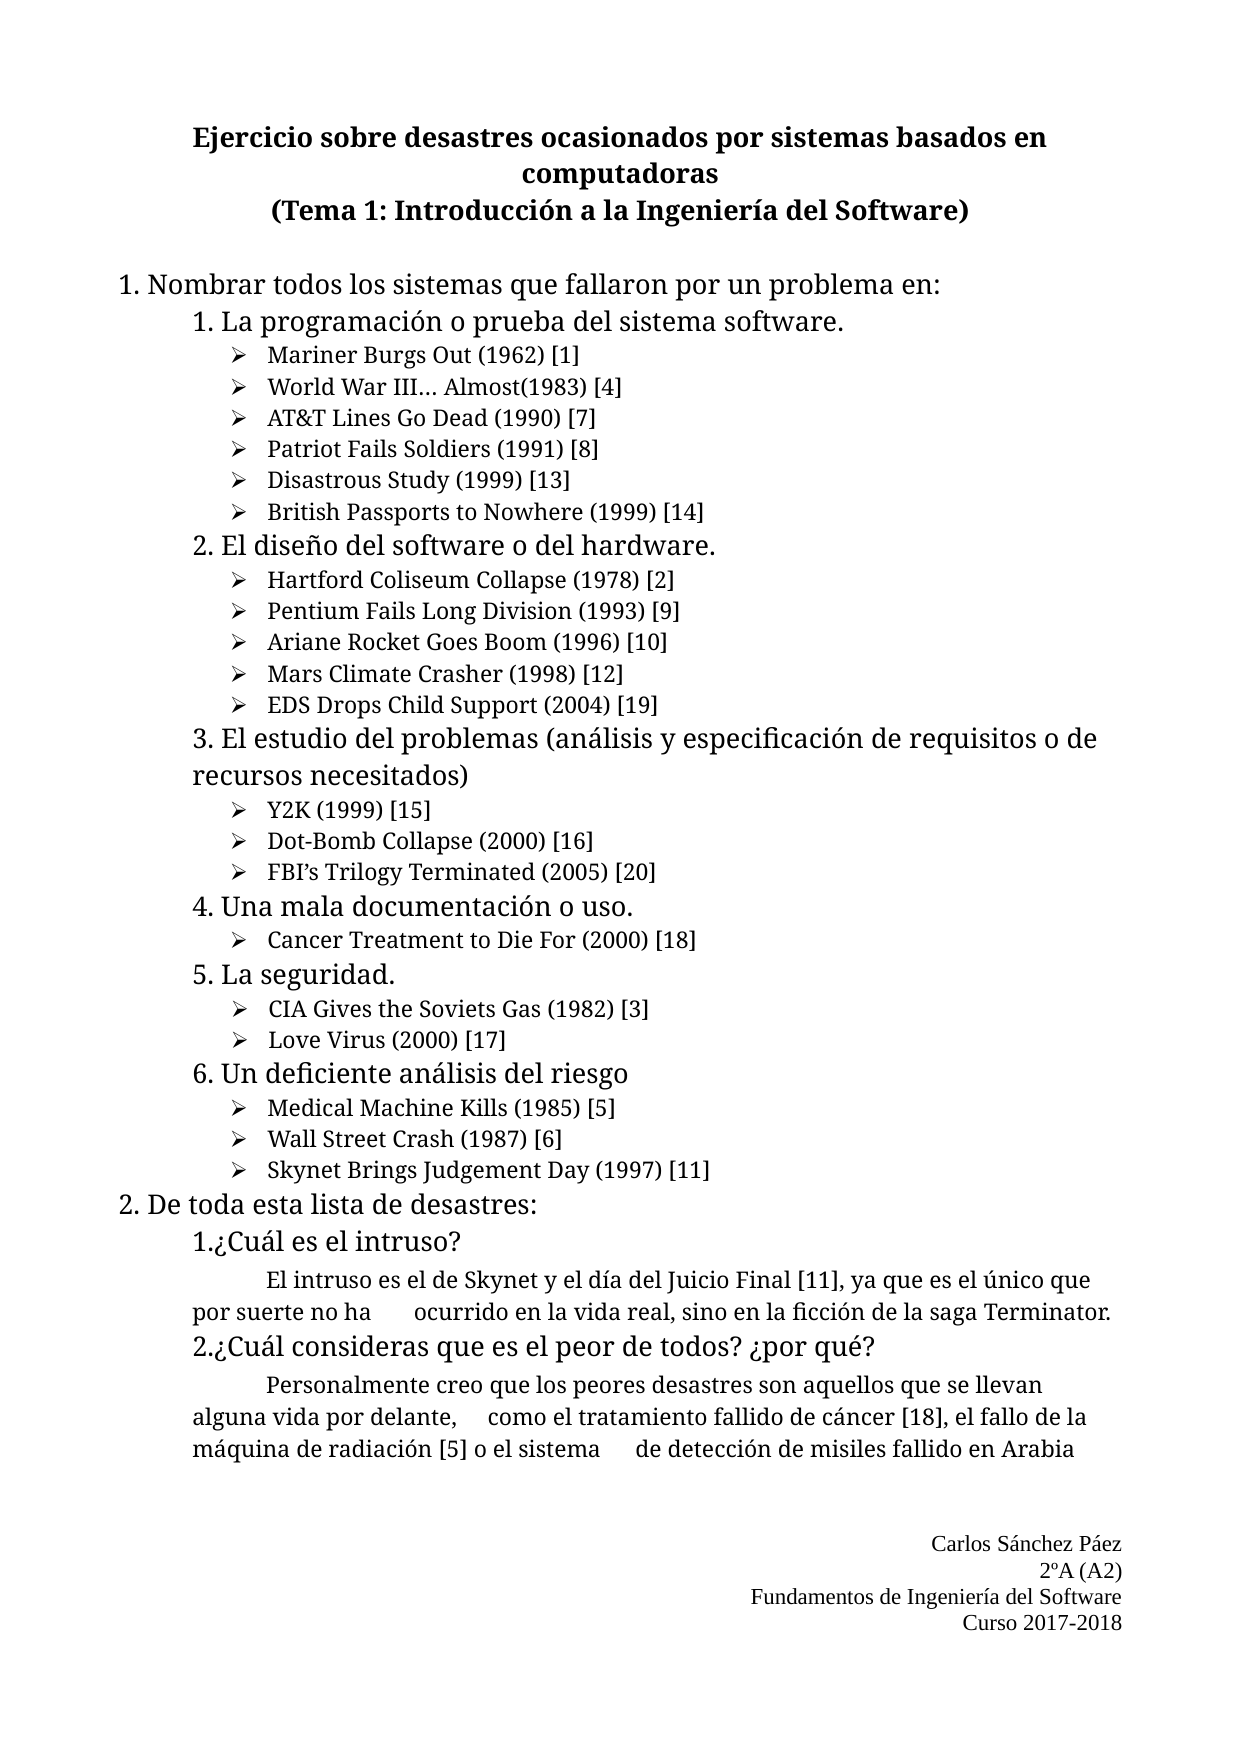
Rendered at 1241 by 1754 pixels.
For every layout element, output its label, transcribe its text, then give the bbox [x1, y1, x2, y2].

text 6. Un deficiente análisis del riesgo [192, 1055, 1122, 1092]
text 5. La seguridad. [192, 956, 1122, 992]
list Skynet Brings Judgement Day (1997) [11] [229, 1154, 1122, 1186]
text 1.¿Cuál es el intruso? [192, 1222, 1122, 1259]
list Mars Climate Crasher (1998) [12] [229, 657, 1122, 689]
list Dot-Bomb Collapse (2000) [16] [229, 825, 1122, 856]
text 1. La programación o prueba del sistema software. [192, 302, 1122, 339]
list CIA Gives the Soviets Gas (1982) [3] [231, 992, 1122, 1024]
list Ariane Rocket Goes Boom (1996) [10] [229, 626, 1122, 657]
text 1. Nombrar todos los sistemas que fallaron por un problema en: [118, 266, 1122, 302]
list FBI’s Trilogy Terminated (2005) [20] [229, 856, 1122, 887]
text 3. El estudio del problemas (análisis y especificación de requisitos o de recursos necesitados) [192, 720, 1122, 794]
list Love Virus (2000) [17] [231, 1024, 1122, 1055]
list Medical Machine Kills (1985) [5] [229, 1092, 1122, 1123]
list Wall Street Crash (1987) [6] [229, 1123, 1122, 1154]
text 2.¿Cuál consideras que es el peor de todos? ¿por qué? [192, 1327, 1122, 1364]
text 2. De toda esta lista de desastres: [118, 1186, 1122, 1222]
list British Passports to Nowhere (1999) [14] [229, 496, 1122, 527]
list EDS Drops Child Support (2004) [19] [229, 689, 1122, 720]
text 2. El diseño del software o del hardware. [192, 527, 1122, 564]
list Hartford Coliseum Collapse (1978) [2] [229, 564, 1122, 595]
list Pentium Fails Long Division (1993) [9] [229, 595, 1122, 626]
list Disastrous Study (1999) [13] [229, 464, 1122, 496]
text Ejercicio sobre desastres ocasionados por sistemas basados en computadoras [118, 118, 1122, 192]
text El intruso es el de Skynet y el día del Juicio Final [11], ya que es el único que por suerte no ha ocurrido en la vida real, sino en la ficción de la saga Terminator. [192, 1259, 1122, 1327]
list Patriot Fails Soldiers (1991) [8] [229, 433, 1122, 464]
list World War III… Almost(1983) [4] [229, 371, 1122, 402]
list Cancer Treatment to Die For (2000) [18] [229, 924, 1122, 956]
list Y2K (1999) [15] [229, 794, 1122, 825]
text (Tema 1: Introducción a la Ingeniería del Software) [118, 192, 1122, 229]
list Mariner Burgs Out (1962) [1] [229, 339, 1122, 371]
text Personalmente creo que los peores desastres son aquellos que se llevan alguna vida por delante, como el tratamiento fallido de cáncer [18], el fallo de la máquina de radiación [5] o el sistema de detección de misiles fallido en Arabia [192, 1364, 1122, 1464]
list AT&T Lines Go Dead (1990) [7] [229, 402, 1122, 433]
text 4. Una mala documentación o uso. [192, 887, 1122, 924]
